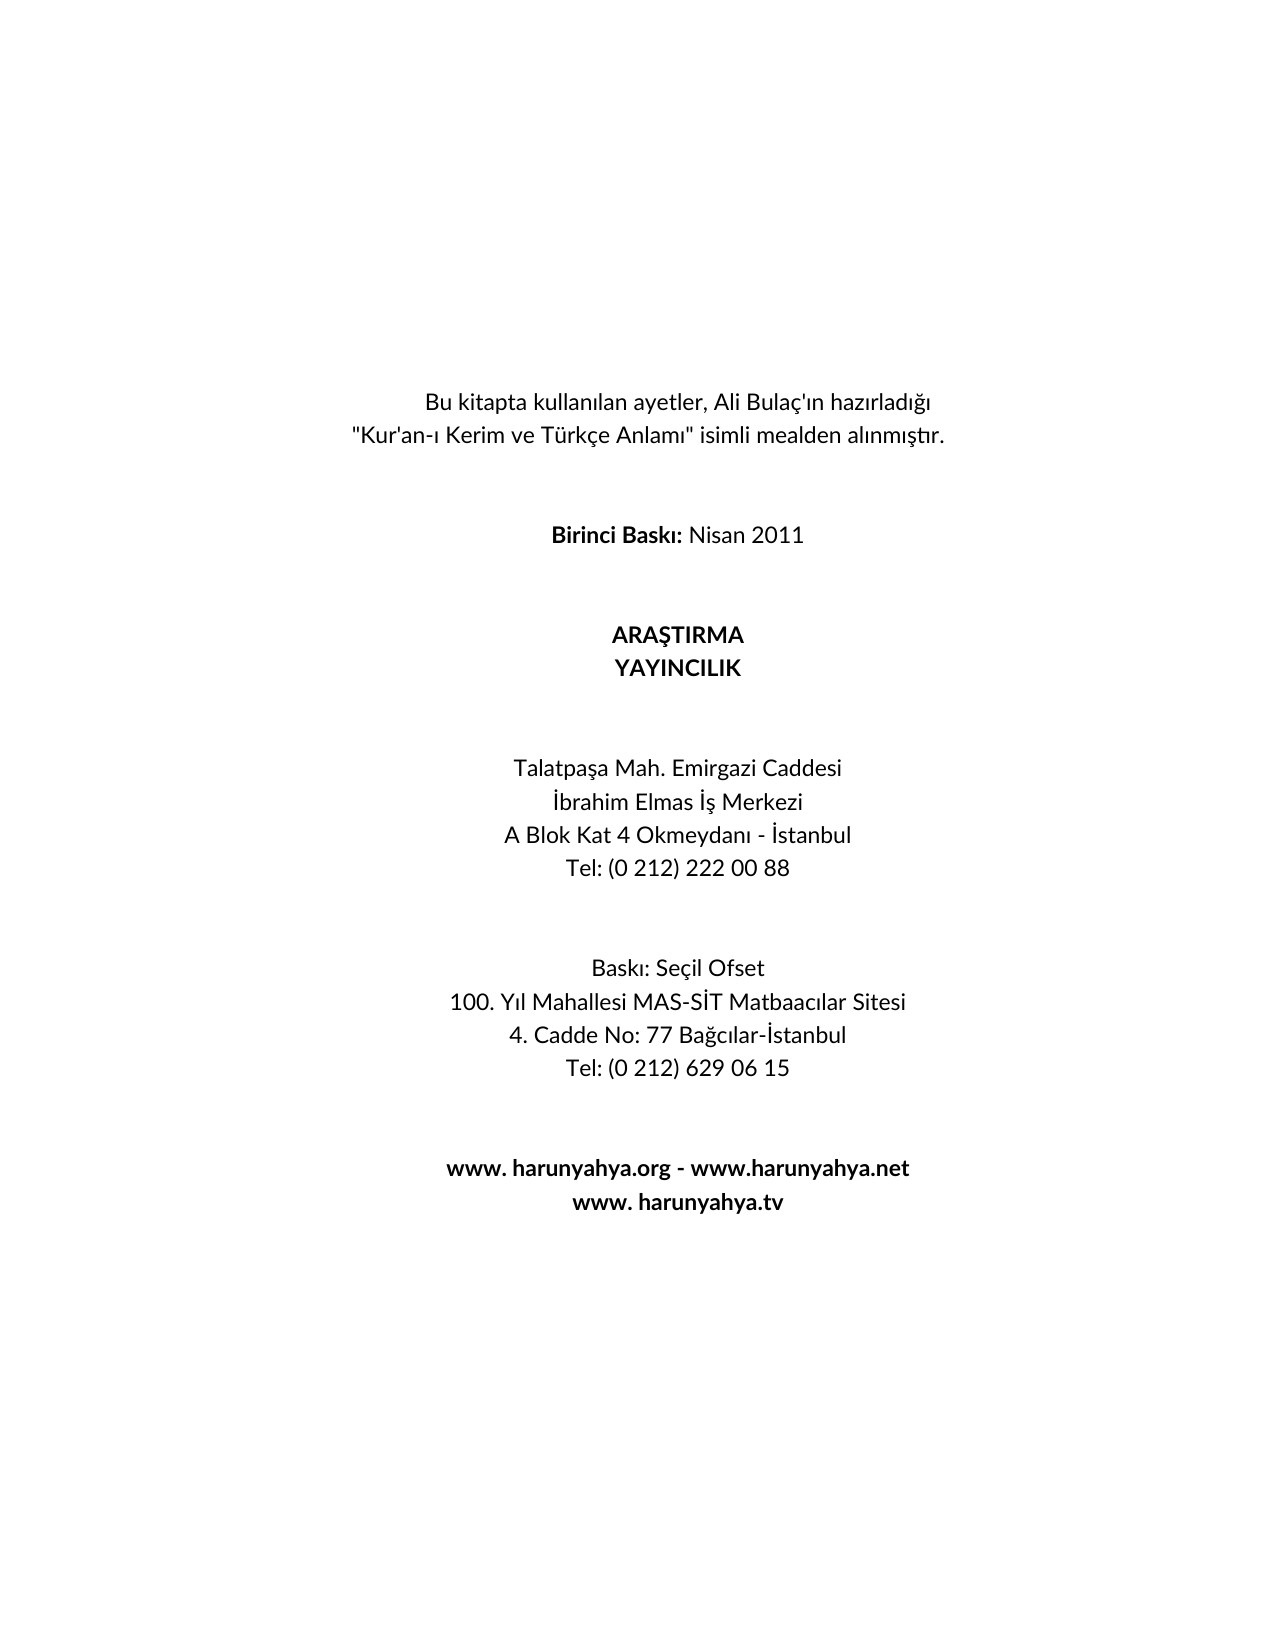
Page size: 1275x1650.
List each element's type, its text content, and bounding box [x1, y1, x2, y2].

list Bu kitapta kullanılan ayetler, Ali Bulaç'ın hazırladığı "Kur'an-ı Kerim ve Türkçe Anlamı" isimli mealden alınmıştır. [148, 383, 1149, 450]
list www. harunyahya.org - www.harunyahya.net [148, 1150, 1149, 1183]
list Baskı: Seçil Ofset [148, 950, 1149, 983]
list Talatpaşa Mah. Emirgazi Caddesi [148, 750, 1149, 783]
list 100. Yıl Mahallesi MAS-SİT Matbaacılar Sitesi [148, 983, 1149, 1017]
list Birinci Baskı: Nisan 2011 [148, 517, 1149, 550]
list A Blok Kat 4 Okmeydanı - İstanbul [148, 817, 1149, 850]
list 4. Cadde No: 77 Bağcılar-İstanbul [148, 1017, 1149, 1050]
list Tel: (0 212) 222 00 88 [148, 850, 1149, 883]
list İbrahim Elmas İş Merkezi [148, 783, 1149, 817]
list www. harunyahya.tv [148, 1183, 1149, 1217]
list YAYINCILIK [148, 650, 1149, 683]
list Tel: (0 212) 629 06 15 [148, 1050, 1149, 1083]
list ARAŞTIRMA [148, 617, 1149, 650]
